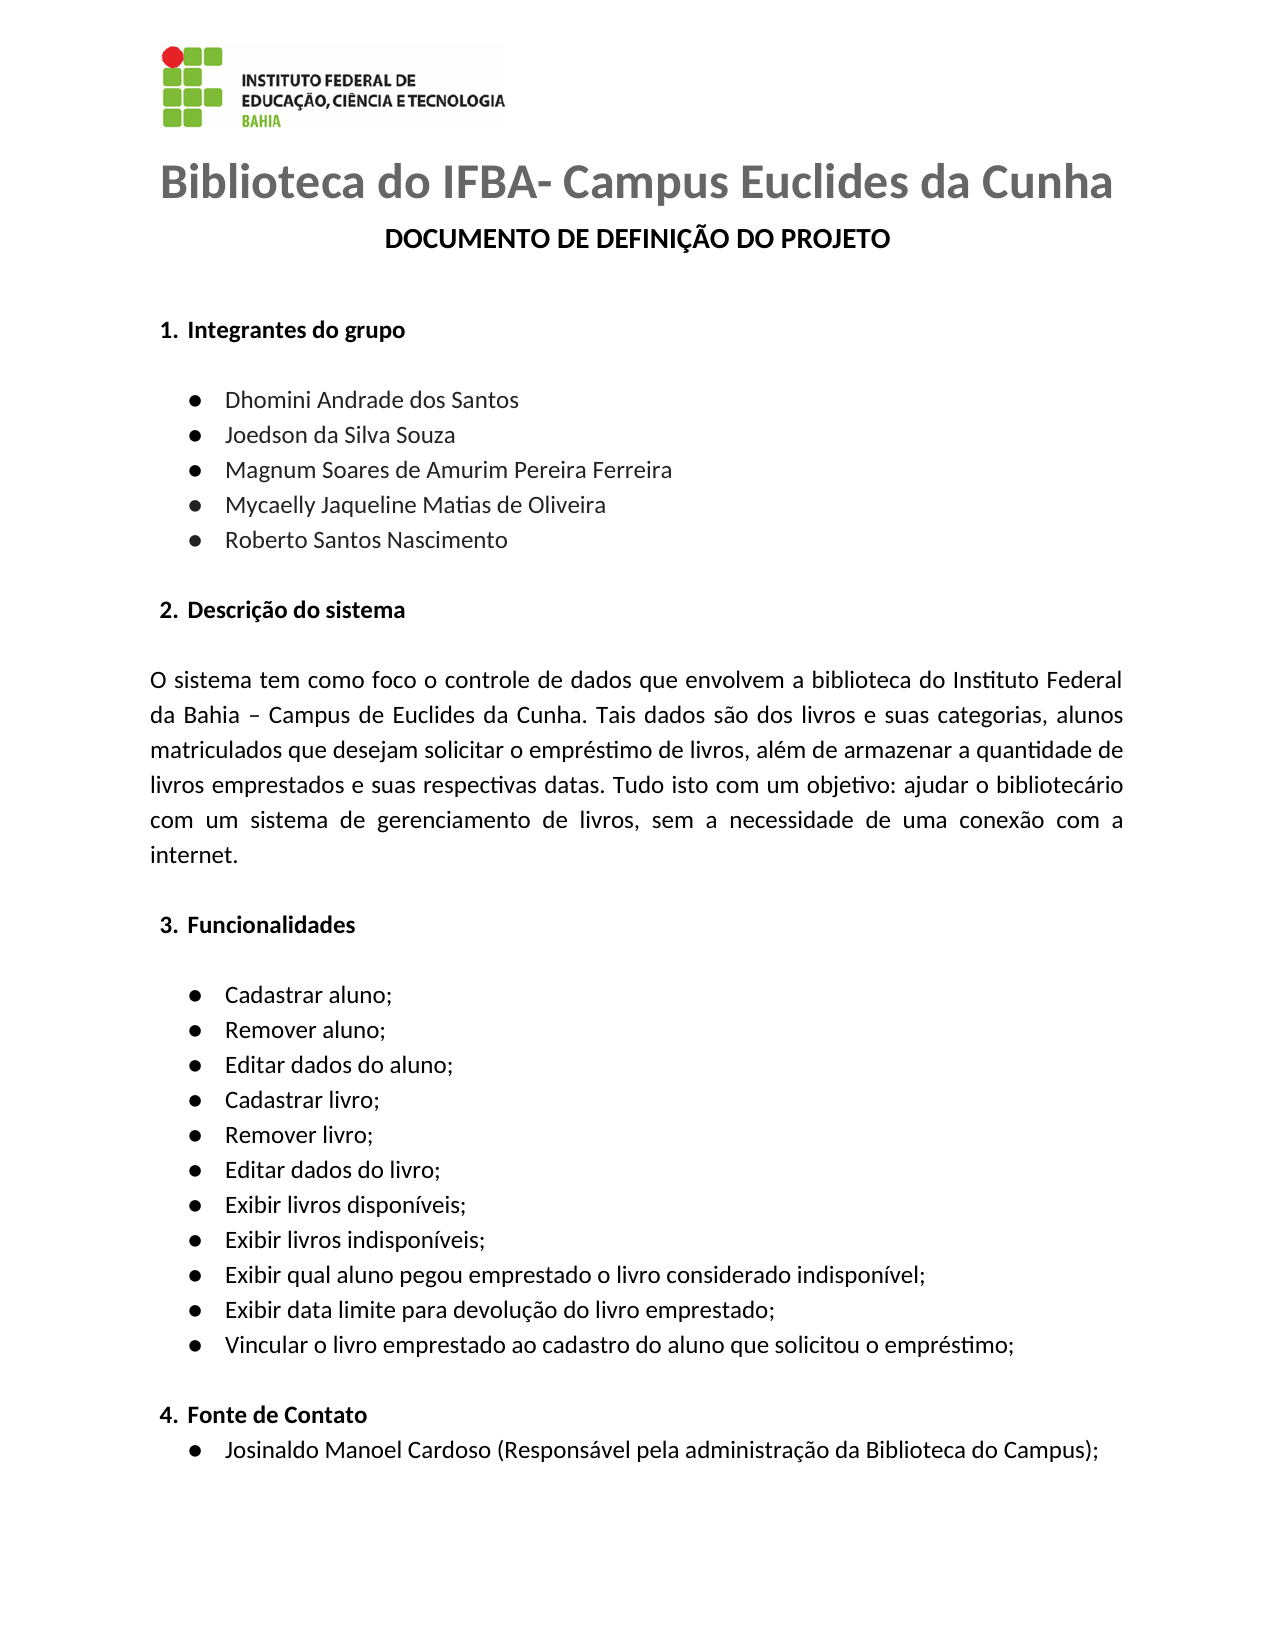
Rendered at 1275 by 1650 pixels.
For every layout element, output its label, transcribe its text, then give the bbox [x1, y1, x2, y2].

list Roberto Santos Nascimento [187, 524, 1125, 554]
list Magnum Soares de Amurim Pereira Ferreira [187, 454, 1125, 484]
text Biblioteca do IFBA- Campus Euclides da Cunha [150, 150, 1125, 211]
list Dhomini Andrade dos Santos [187, 384, 1125, 414]
list Cadastrar livro; [187, 1084, 1125, 1114]
text O sistema tem como foco o controle de dados que envolvem a biblioteca do Instituto Federal da Bahia – Campus de Euclides da Cunha. Tais dados são dos livros e suas categorias, alunos matriculados que desejam solicitar o empréstimo de livros, além de armazenar a quantidade de livros emprestados e suas respectivas datas. Tudo isto com um objetivo: ajudar o bibliotecário com um sistema de gerenciamento de livros, sem a necessidade de uma conexão com a internet. [150, 664, 1125, 869]
list Vincular o livro emprestado ao cadastro do aluno que solicitou o empréstimo; [187, 1329, 1125, 1359]
list Editar dados do livro; [187, 1154, 1125, 1184]
list Josinaldo Manoel Cardoso (Responsável pela administração da Biblioteca do Campus); [187, 1434, 1125, 1464]
list Descrição do sistema [159, 594, 1125, 624]
list Fonte de Contato [159, 1399, 1125, 1429]
list Cadastrar aluno; [187, 979, 1125, 1009]
list Exibir livros disponíveis; [187, 1189, 1125, 1219]
list Integrantes do grupo [159, 314, 1125, 344]
list Joedson da Silva Souza [187, 419, 1125, 449]
list Exibir data limite para devolução do livro emprestado; [187, 1294, 1125, 1324]
list Exibir qual aluno pegou emprestado o livro considerado indisponível; [187, 1259, 1125, 1289]
list Remover livro; [187, 1119, 1125, 1149]
text DOCUMENTO DE DEFINIÇÃO DO PROJETO [150, 220, 1125, 256]
list Funcionalidades [159, 909, 1125, 939]
list Mycaelly Jaqueline Matias de Oliveira [187, 489, 1125, 519]
list Remover aluno; [187, 1014, 1125, 1044]
list Exibir livros indisponíveis; [187, 1224, 1125, 1254]
list Editar dados do aluno; [187, 1049, 1125, 1079]
picture [150, 30, 522, 146]
